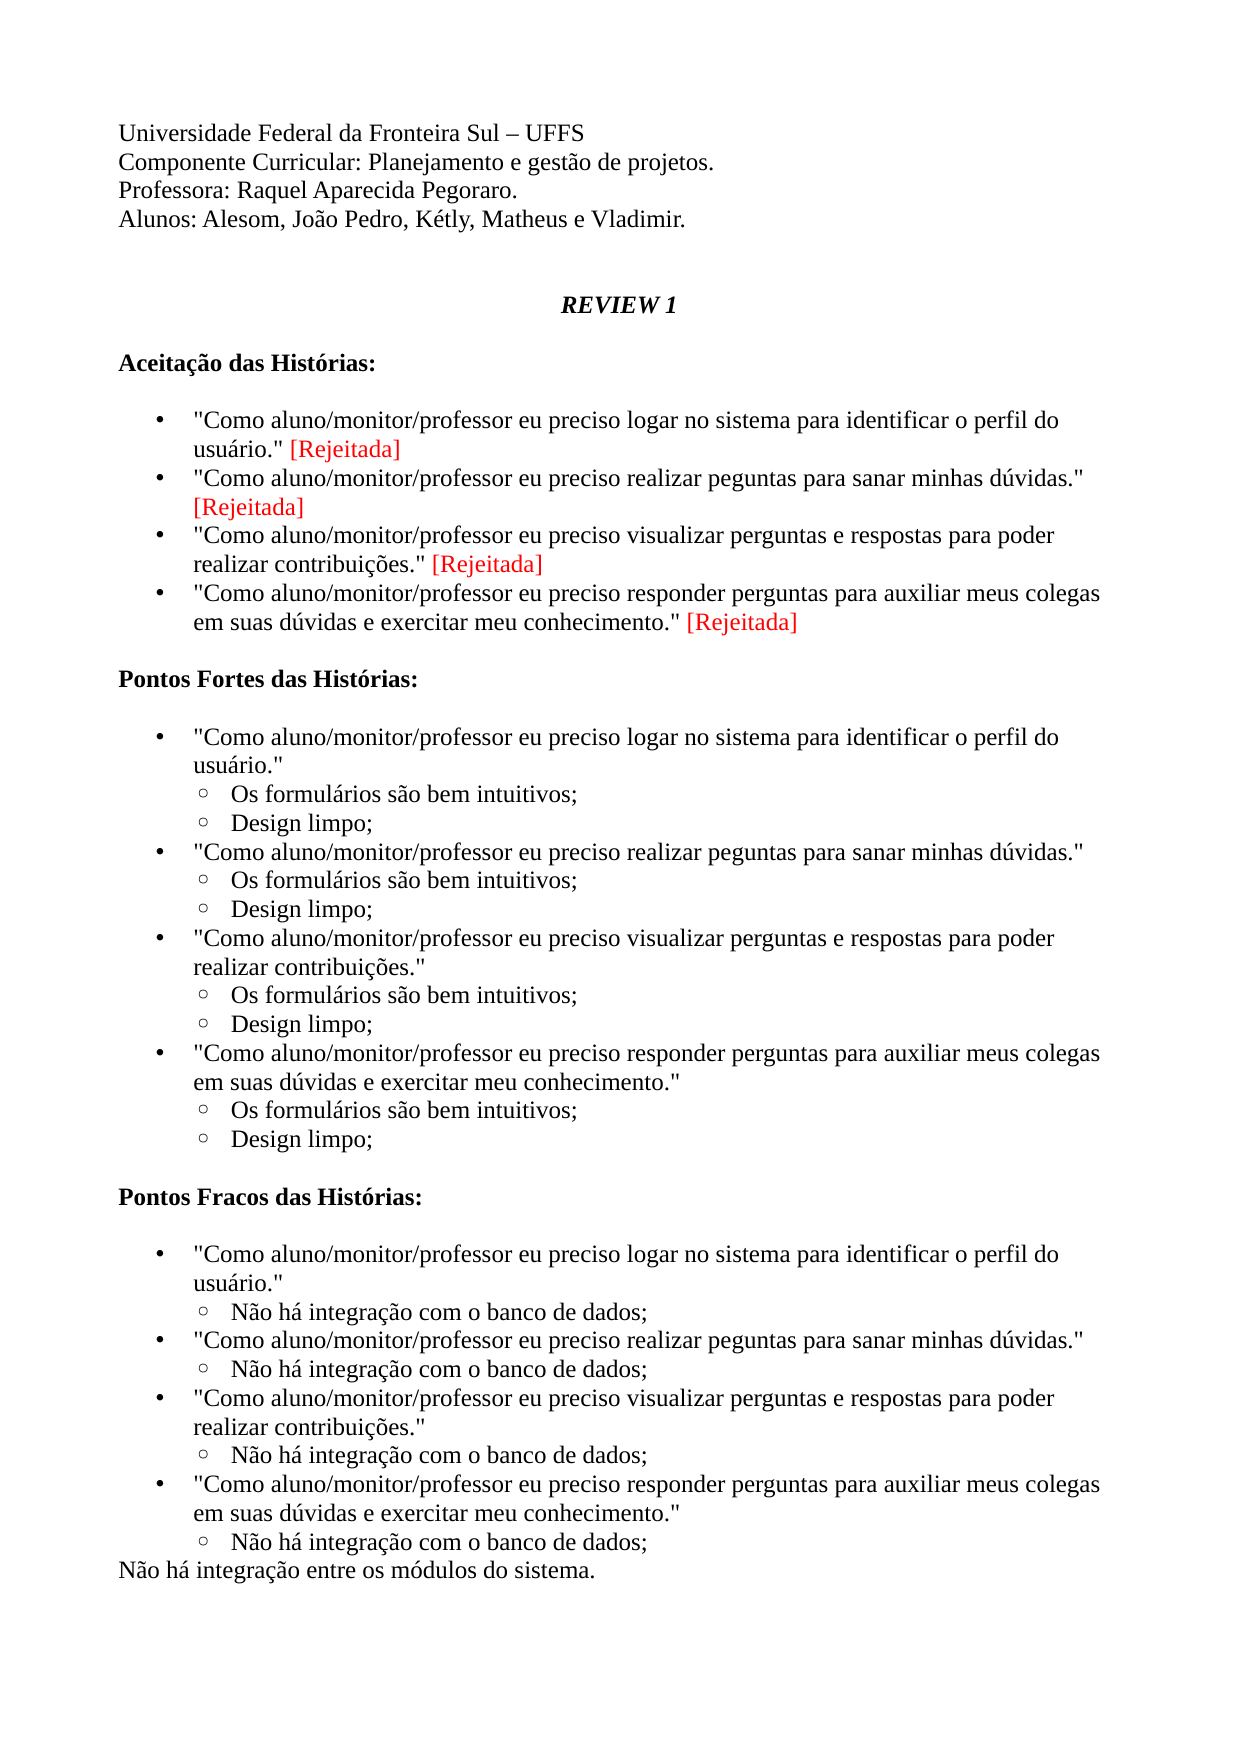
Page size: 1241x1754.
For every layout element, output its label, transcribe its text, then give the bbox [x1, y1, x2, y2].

list "Como aluno/monitor/professor eu preciso realizar peguntas para sanar minhas dúvidas." [156, 1326, 1122, 1354]
list Os formulários são bem intuitivos; [193, 779, 1122, 808]
list "Como aluno/monitor/professor eu preciso responder perguntas para auxiliar meus colegas em suas dúvidas e exercitar meu conhecimento." [156, 1469, 1122, 1527]
list "Como aluno/monitor/professor eu preciso visualizar perguntas e respostas para poder realizar contribuições." [Rejeitada] [156, 521, 1122, 578]
text Professora: Raquel Aparecida Pegoraro. [118, 176, 1122, 204]
text Não há integração entre os módulos do sistema. [118, 1556, 1122, 1584]
list Os formulários são bem intuitivos; [193, 1096, 1122, 1124]
list "Como aluno/monitor/professor eu preciso logar no sistema para identificar o perfil do usuário." [Rejeitada] [156, 406, 1122, 463]
list Os formulários são bem intuitivos; [193, 981, 1122, 1009]
list Design limpo; [193, 1009, 1122, 1038]
list "Como aluno/monitor/professor eu preciso responder perguntas para auxiliar meus colegas em suas dúvidas e exercitar meu conhecimento." [Rejeitada] [156, 578, 1122, 636]
list Não há integração com o banco de dados; [193, 1297, 1122, 1326]
text Universidade Federal da Fronteira Sul – UFFS [118, 118, 1122, 147]
list "Como aluno/monitor/professor eu preciso visualizar perguntas e respostas para poder realizar contribuições." [156, 923, 1122, 981]
text REVIEW 1 [118, 291, 1122, 319]
text Pontos Fortes das Histórias: [118, 664, 1122, 693]
list "Como aluno/monitor/professor eu preciso logar no sistema para identificar o perfil do usuário." [156, 1239, 1122, 1297]
list Design limpo; [193, 1124, 1122, 1153]
list Design limpo; [193, 894, 1122, 923]
list "Como aluno/monitor/professor eu preciso realizar peguntas para sanar minhas dúvidas." [156, 837, 1122, 866]
list Design limpo; [193, 808, 1122, 837]
list "Como aluno/monitor/professor eu preciso logar no sistema para identificar o perfil do usuário." [156, 722, 1122, 779]
list Os formulários são bem intuitivos; [193, 866, 1122, 894]
text Alunos: Alesom, João Pedro, Kétly, Matheus e Vladimir. [118, 204, 1122, 233]
list "Como aluno/monitor/professor eu preciso responder perguntas para auxiliar meus colegas em suas dúvidas e exercitar meu conhecimento." [156, 1038, 1122, 1096]
text Aceitação das Histórias: [118, 348, 1122, 377]
text Pontos Fracos das Histórias: [118, 1182, 1122, 1211]
list Não há integração com o banco de dados; [193, 1527, 1122, 1556]
text Componente Curricular: Planejamento e gestão de projetos. [118, 147, 1122, 176]
list "Como aluno/monitor/professor eu preciso realizar peguntas para sanar minhas dúvidas." [Rejeitada] [156, 463, 1122, 521]
list Não há integração com o banco de dados; [193, 1441, 1122, 1469]
list Não há integração com o banco de dados; [193, 1354, 1122, 1383]
list "Como aluno/monitor/professor eu preciso visualizar perguntas e respostas para poder realizar contribuições." [156, 1383, 1122, 1441]
